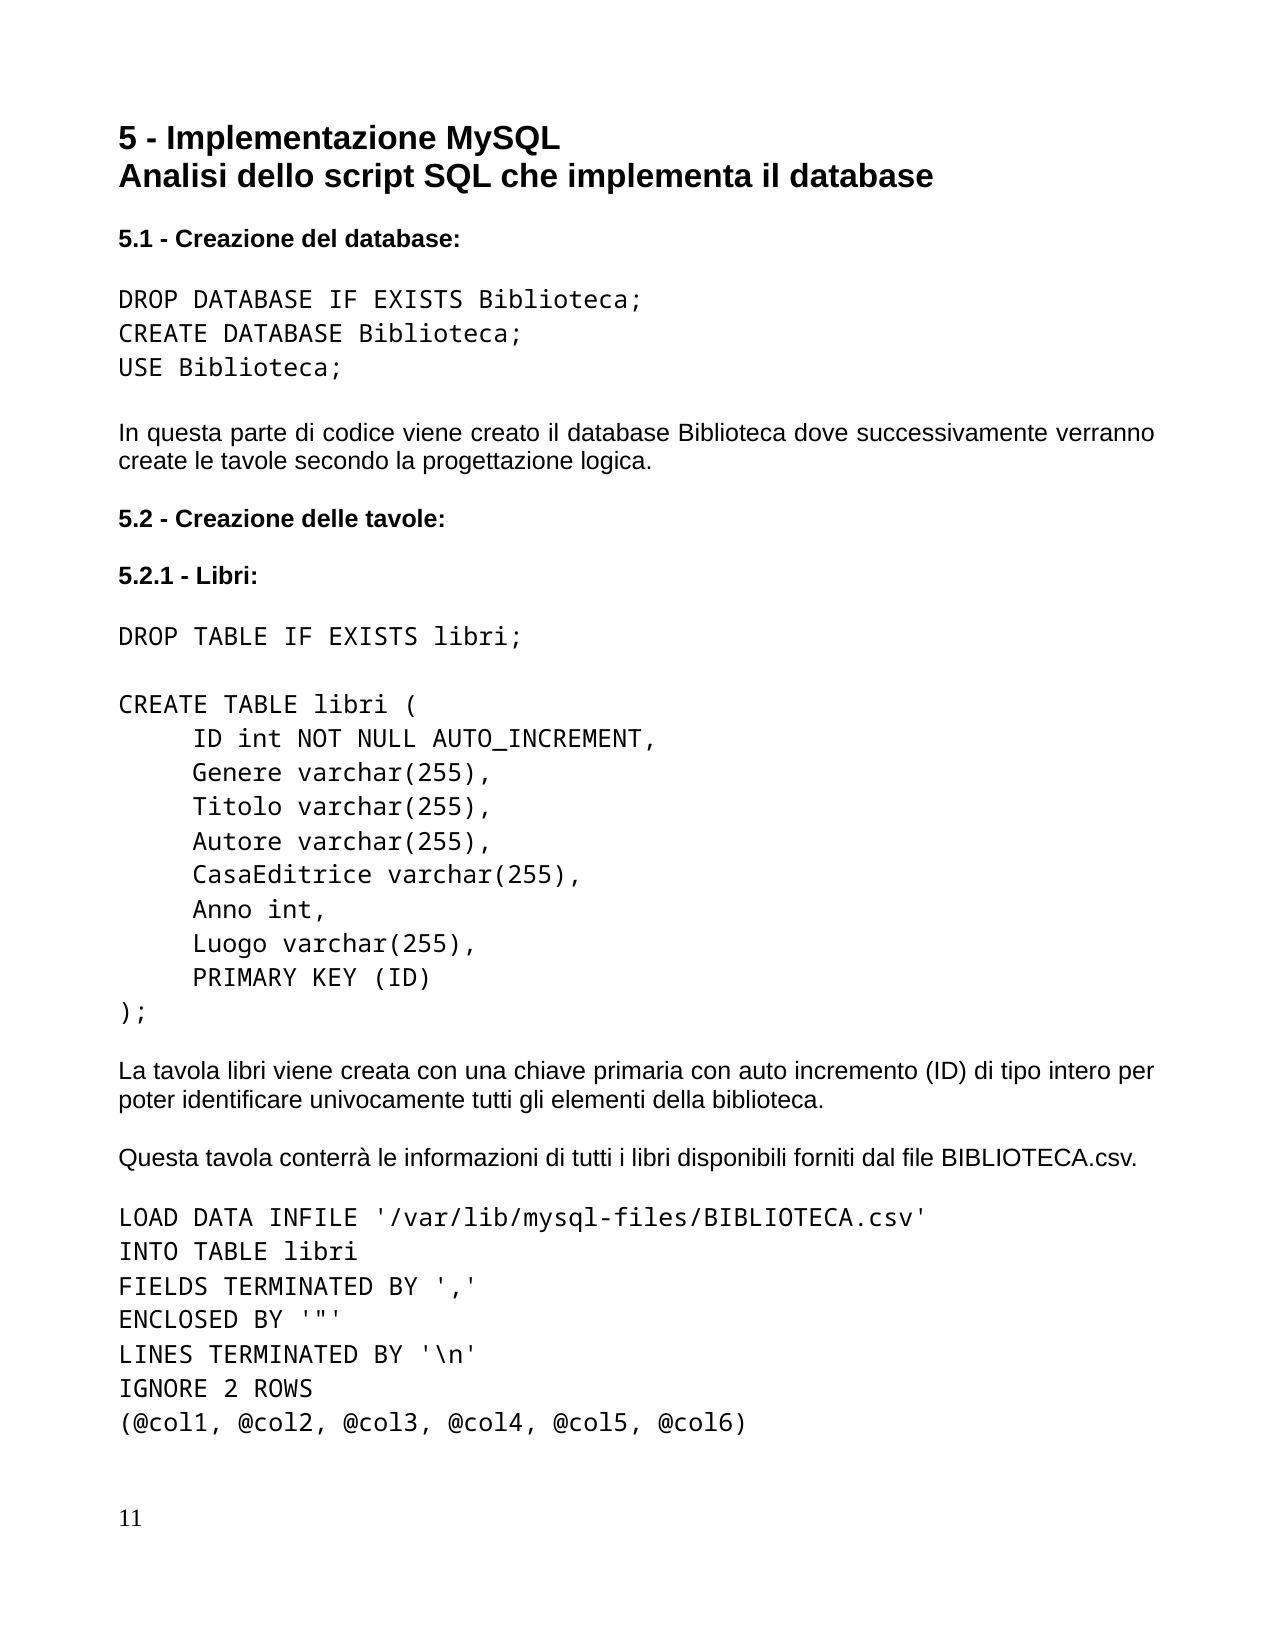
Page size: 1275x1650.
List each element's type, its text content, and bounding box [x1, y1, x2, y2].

text INTO TABLE libri [118, 1234, 1157, 1268]
text ); [118, 993, 1157, 1027]
text CREATE TABLE libri ( [118, 687, 1157, 721]
text LINES TERMINATED BY '\n' [118, 1336, 1157, 1370]
text Anno int, [118, 891, 1157, 925]
text Titolo varchar(255), [118, 789, 1157, 823]
text CasaEditrice varchar(255), [118, 857, 1157, 891]
text Questa tavola conterrà le informazioni di tutti i libri disponibili forniti dal file BIBLIOTECA.csv. [118, 1142, 1157, 1171]
text 5.2.1 - Libri: [118, 561, 1157, 590]
text ID int NOT NULL AUTO_INCREMENT, [118, 721, 1157, 755]
text USE Biblioteca; [118, 349, 1157, 383]
text FIELDS TERMINATED BY ',' [118, 1268, 1157, 1302]
text 5 - Implementazione MySQL [118, 118, 1157, 157]
text IGNORE 2 ROWS [118, 1370, 1157, 1404]
text LOAD DATA INFILE '/var/lib/mysql-files/BIBLIOTECA.csv' [118, 1200, 1157, 1234]
text CREATE DATABASE Biblioteca; [118, 315, 1157, 349]
text (@col1, @col2, @col3, @col4, @col5, @col6) [118, 1404, 1157, 1438]
text Analisi dello script SQL che implementa il database [118, 157, 1157, 195]
text 5.2 - Creazione delle tavole: [118, 504, 1157, 532]
text DROP TABLE IF EXISTS libri; [118, 619, 1157, 653]
text DROP DATABASE IF EXISTS Biblioteca; [118, 281, 1157, 315]
text In questa parte di codice viene creato il database Biblioteca dove successivamente verranno create le tavole secondo la progettazione logica. [118, 417, 1157, 475]
text PRIMARY KEY (ID) [118, 959, 1157, 993]
text ENCLOSED BY '"' [118, 1302, 1157, 1336]
text Genere varchar(255), [118, 755, 1157, 789]
text Luogo varchar(255), [118, 925, 1157, 959]
text Autore varchar(255), [118, 823, 1157, 857]
text La tavola libri viene creata con una chiave primaria con auto incremento (ID) di tipo intero per poter identificare univocamente tutti gli elementi della biblioteca. [118, 1056, 1157, 1114]
text 5.1 - Creazione del database: [118, 224, 1157, 252]
